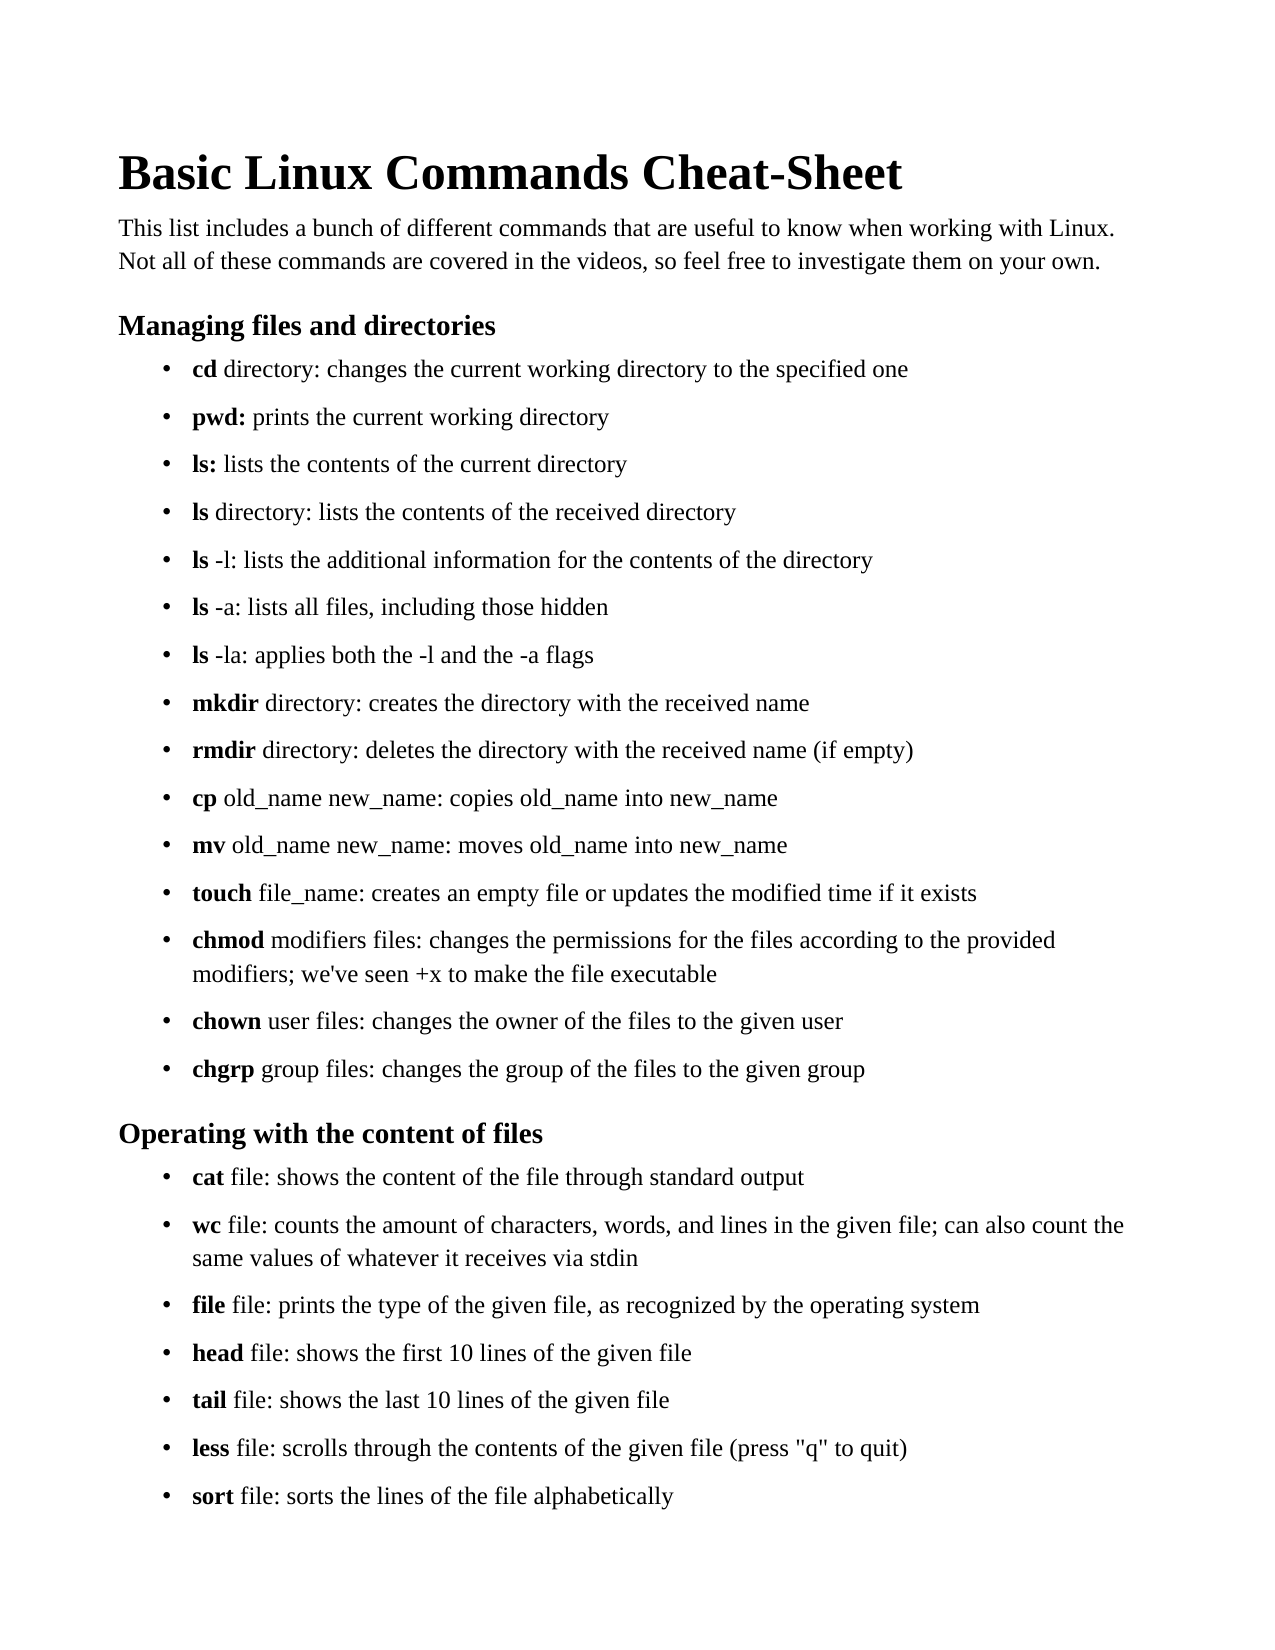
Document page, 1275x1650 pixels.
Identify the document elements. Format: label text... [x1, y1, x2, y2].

list head file: shows the first 10 lines of the given file [162, 1338, 1157, 1367]
list sort file: sorts the lines of the file alphabetically [162, 1481, 1157, 1509]
list chgrp group files: changes the group of the files to the given group [162, 1054, 1157, 1083]
list ls -l: lists the additional information for the contents of the directory [162, 545, 1157, 573]
list ls directory: lists the contents of the received directory [162, 497, 1157, 526]
list cd directory: changes the current working directory to the specified one [162, 354, 1157, 383]
subtitle Operating with the content of files [118, 1116, 1157, 1149]
list mkdir directory: creates the directory with the received name [162, 688, 1157, 716]
list ls -la: applies both the -l and the -a flags [162, 640, 1157, 669]
list ls -a: lists all files, including those hidden [162, 592, 1157, 621]
subtitle Basic Linux Commands Cheat-Sheet [118, 143, 1157, 201]
list cp old_name new_name: copies old_name into new_name [162, 783, 1157, 812]
text This list includes a bunch of different commands that are useful to know when working with Linux. Not all of these commands are covered in the videos, so feel free to investigate them on your own. [118, 213, 1157, 275]
list file file: prints the type of the given file, as recognized by the operating system [162, 1290, 1157, 1319]
list rmdir directory: deletes the directory with the received name (if empty) [162, 735, 1157, 764]
list ls: lists the contents of the current directory [162, 449, 1157, 478]
list wc file: counts the amount of characters, words, and lines in the given file; can also count the same values of whatever it receives via stdin [162, 1210, 1157, 1271]
list tail file: shows the last 10 lines of the given file [162, 1386, 1157, 1414]
list mv old_name new_name: moves old_name into new_name [162, 830, 1157, 859]
list touch file_name: creates an empty file or updates the modified time if it exists [162, 878, 1157, 907]
list chmod modifiers files: changes the permissions for the files according to the provided modifiers; we've seen +x to make the file executable [162, 926, 1157, 987]
list cat file: shows the content of the file through standard output [162, 1162, 1157, 1191]
list less file: scrolls through the contents of the given file (press "q" to quit) [162, 1433, 1157, 1462]
list pwd: prints the current working directory [162, 402, 1157, 431]
list chown user files: changes the owner of the files to the given user [162, 1006, 1157, 1035]
subtitle Managing files and directories [118, 308, 1157, 342]
